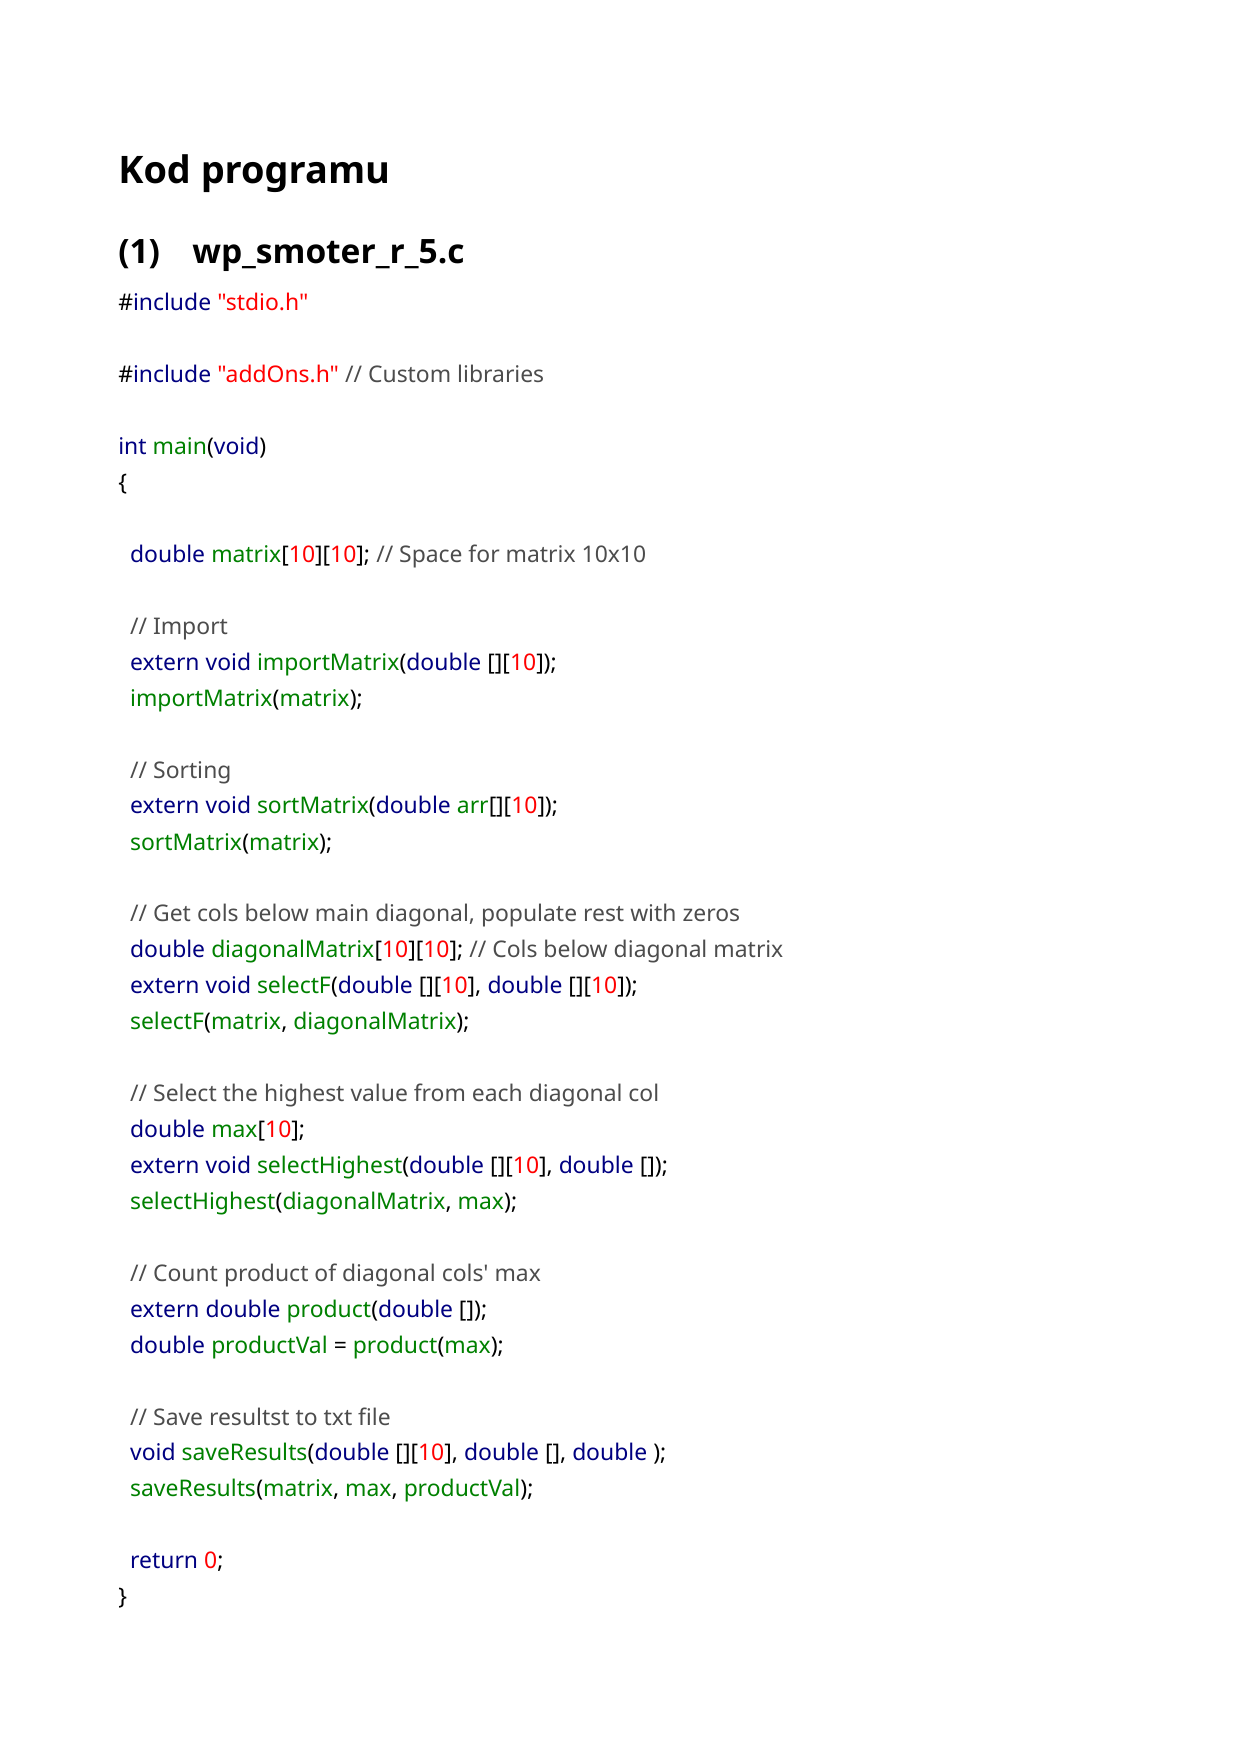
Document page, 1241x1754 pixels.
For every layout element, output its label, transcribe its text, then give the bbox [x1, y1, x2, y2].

text double max[10]; [118, 1113, 1122, 1144]
text int main(void) [118, 430, 1122, 461]
text double matrix[10][10]; // Space for matrix 10x10 [118, 538, 1122, 569]
text extern void sortMatrix(double arr[][10]); [118, 789, 1122, 821]
text sortMatrix(matrix); [118, 825, 1122, 857]
text extern void importMatrix(double [][10]); [118, 646, 1122, 677]
text double productVal = product(max); [118, 1328, 1122, 1360]
text extern double product(double []); [118, 1293, 1122, 1324]
text extern void selectHighest(double [][10], double []); [118, 1149, 1122, 1180]
text double diagonalMatrix[10][10]; // Cols below diagonal matrix [118, 933, 1122, 964]
text extern void selectF(double [][10], double [][10]); [118, 969, 1122, 1000]
text void saveResults(double [][10], double [], double ); [118, 1436, 1122, 1468]
text // Select the highest value from each diagonal col [118, 1077, 1122, 1108]
text #include "addOns.h" // Custom libraries [118, 358, 1122, 389]
text } [118, 1580, 1122, 1611]
subtitle Kod programu [118, 143, 1122, 195]
text return 0; [118, 1544, 1122, 1575]
text // Sorting [118, 753, 1122, 785]
text // Count product of diagonal cols' max [118, 1257, 1122, 1288]
text selectF(matrix, diagonalMatrix); [118, 1005, 1122, 1036]
text saveResults(matrix, max, productVal); [118, 1472, 1122, 1503]
text // Import [118, 610, 1122, 641]
subtitle wp_smoter_r_5.c [118, 228, 1122, 274]
text { [118, 466, 1122, 497]
text // Get cols below main diagonal, populate rest with zeros [118, 897, 1122, 928]
text #include "stdio.h" [118, 286, 1122, 318]
text importMatrix(matrix); [118, 682, 1122, 713]
text selectHighest(diagonalMatrix, max); [118, 1185, 1122, 1216]
text // Save resultst to txt file [118, 1400, 1122, 1432]
